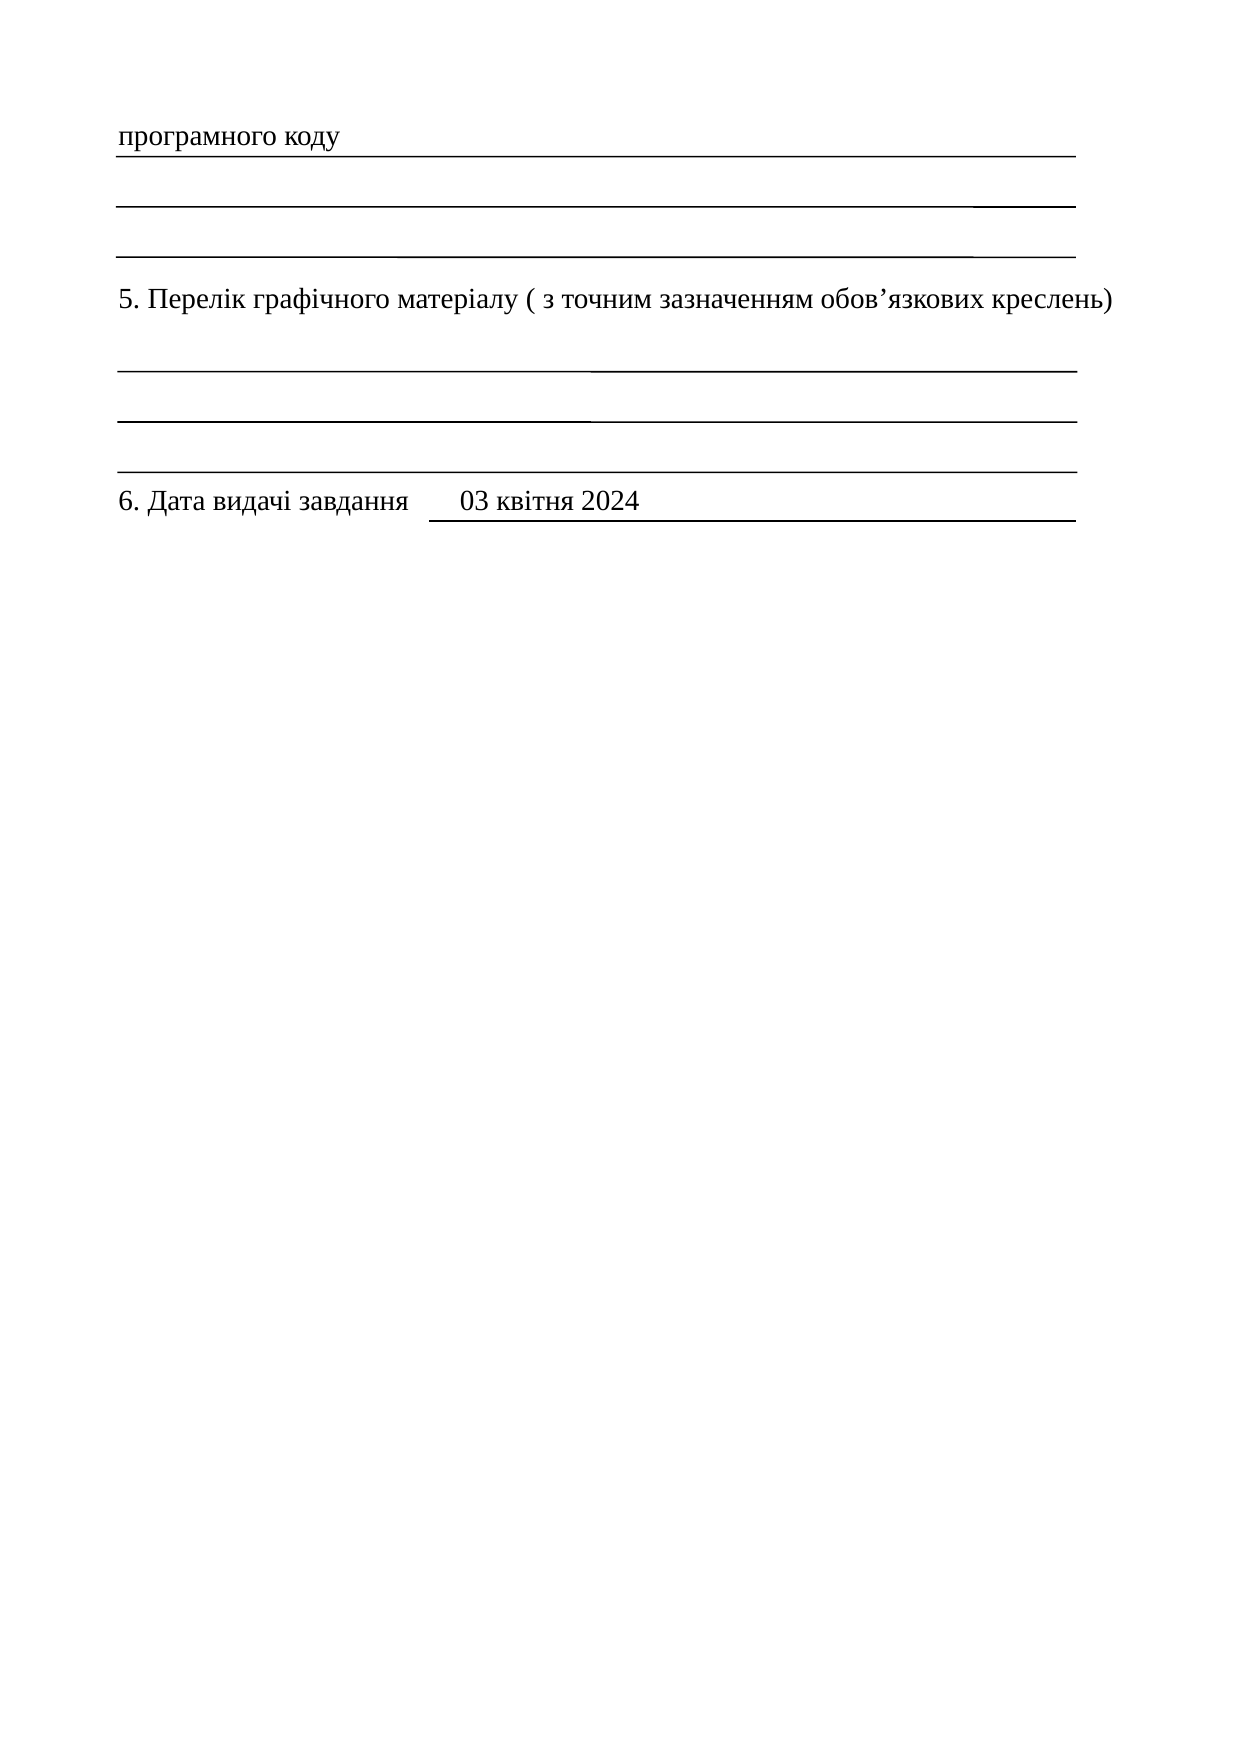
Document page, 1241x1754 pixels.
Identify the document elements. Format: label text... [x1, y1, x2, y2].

text програмного коду [118, 118, 1122, 152]
text 5. Перелік графічного матеріалу ( з точним зазначенням обов’язкових креслень) [118, 282, 1122, 315]
text 6. Дата видачі завдання 03 квітня 2024 [118, 483, 1122, 516]
